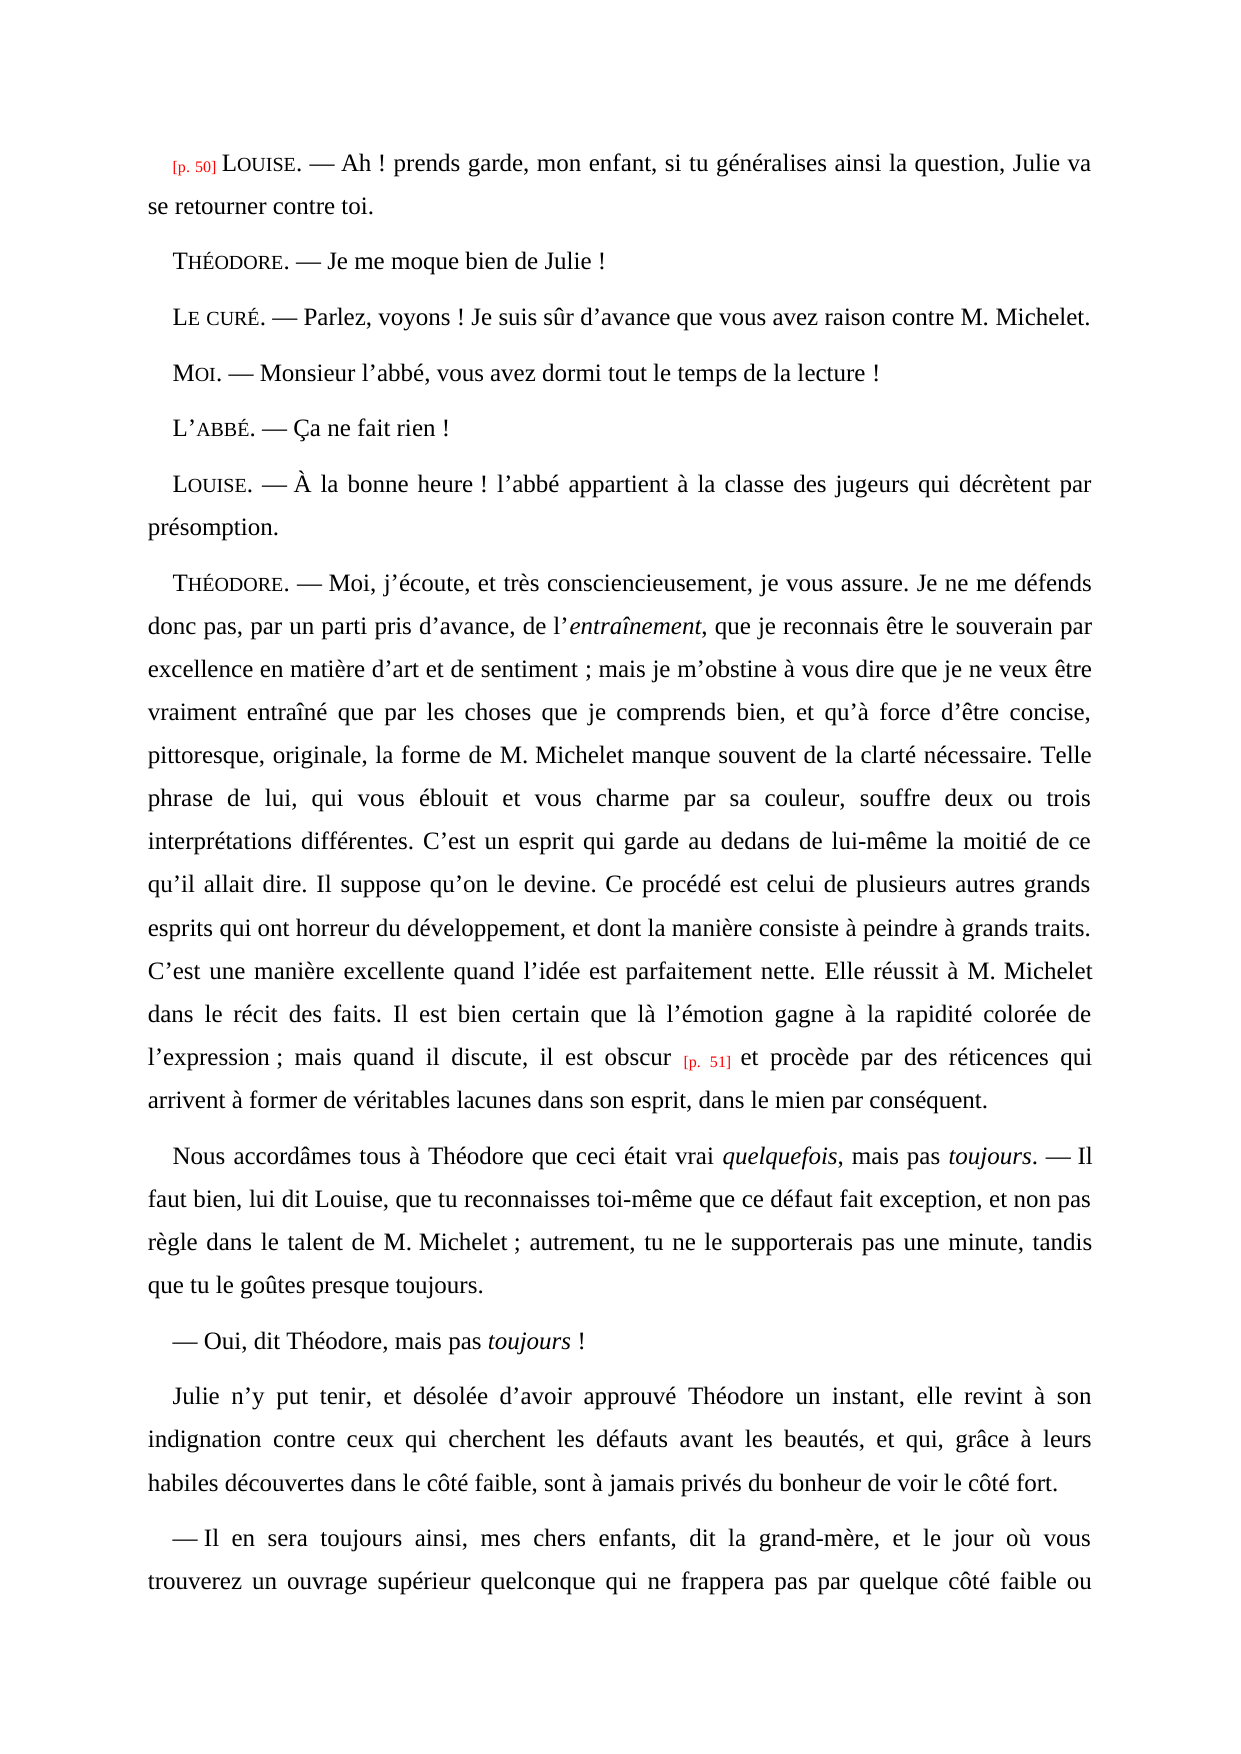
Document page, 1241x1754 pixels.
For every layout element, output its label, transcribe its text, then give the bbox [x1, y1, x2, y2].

text L’abbé. — Ça ne fait rien ! [148, 413, 1093, 442]
text Moi. — Monsieur l’abbé, vous avez dormi tout le temps de la lecture ! [148, 358, 1093, 386]
text Louise. — À la bonne heure ! l’abbé appartient à la classe des jugeurs qui décrètent par présomption. [148, 469, 1093, 541]
text Nous accordâmes tous à Théodore que ceci était vrai quelquefois, mais pas toujours. — Il faut bien, lui dit Louise, que tu reconnaisses toi-même que ce défaut fait exception, et non pas règle dans le talent de M. Michelet ; autrement, tu ne le supporterais pas une minute, tandis que tu le goûtes presque toujours. [148, 1141, 1093, 1299]
text — Oui, dit Théodore, mais pas toujours ! [148, 1326, 1093, 1354]
text Théodore. — Je me moque bien de Julie ! [148, 246, 1093, 275]
text Julie n’y put tenir, et désolée d’avoir approuvé Théodore un instant, elle revint à son indignation contre ceux qui cherchent les défauts avant les beautés, et qui, grâce à leurs habiles découvertes dans le côté faible, sont à jamais privés du bonheur de voir le côté fort. [148, 1381, 1093, 1496]
text [p. 50] Louise. — Ah ! prends garde, mon enfant, si tu généralises ainsi la question, Julie va se retourner contre toi. [148, 148, 1093, 219]
text — Il en sera toujours ainsi, mes chers enfants, dit la grand-mère, et le jour où vous trouverez un ouvrage supérieur quelconque qui ne frappera pas par quelque côté faible ou [148, 1523, 1093, 1595]
text Le curé. — Parlez, voyons ! Je suis sûr d’avance que vous avez raison contre M. Michelet. [148, 302, 1093, 331]
text Théodore. — Moi, j’écoute, et très consciencieusement, je vous assure. Je ne me défends donc pas, par un parti pris d’avance, de l’entraînement, que je reconnais être le souverain par excellence en matière d’art et de sentiment ; mais je m’obstine à vous dire que je ne veux être vraiment entraîné que par les choses que je comprends bien, et qu’à force d’être concise, pittoresque, originale, la forme de M. Michelet manque souvent de la clarté nécessaire. Telle phrase de lui, qui vous éblouit et vous charme par sa couleur, souffre deux ou trois interprétations différentes. C’est un esprit qui garde au dedans de lui-même la moitié de ce qu’il allait dire. Il suppose qu’on le devine. Ce procédé est celui de plusieurs autres grands esprits qui ont horreur du développement, et dont la manière consiste à peindre à grands traits. C’est une manière excellente quand l’idée est parfaitement nette. Elle réussit à M. Michelet dans le récit des faits. Il est bien certain que là l’émotion gagne à la rapidité colorée de l’expression ; mais quand il discute, il est obscur [p. 51] et procède par des réticences qui arrivent à former de véritables lacunes dans son esprit, dans le mien par conséquent. [148, 568, 1093, 1114]
